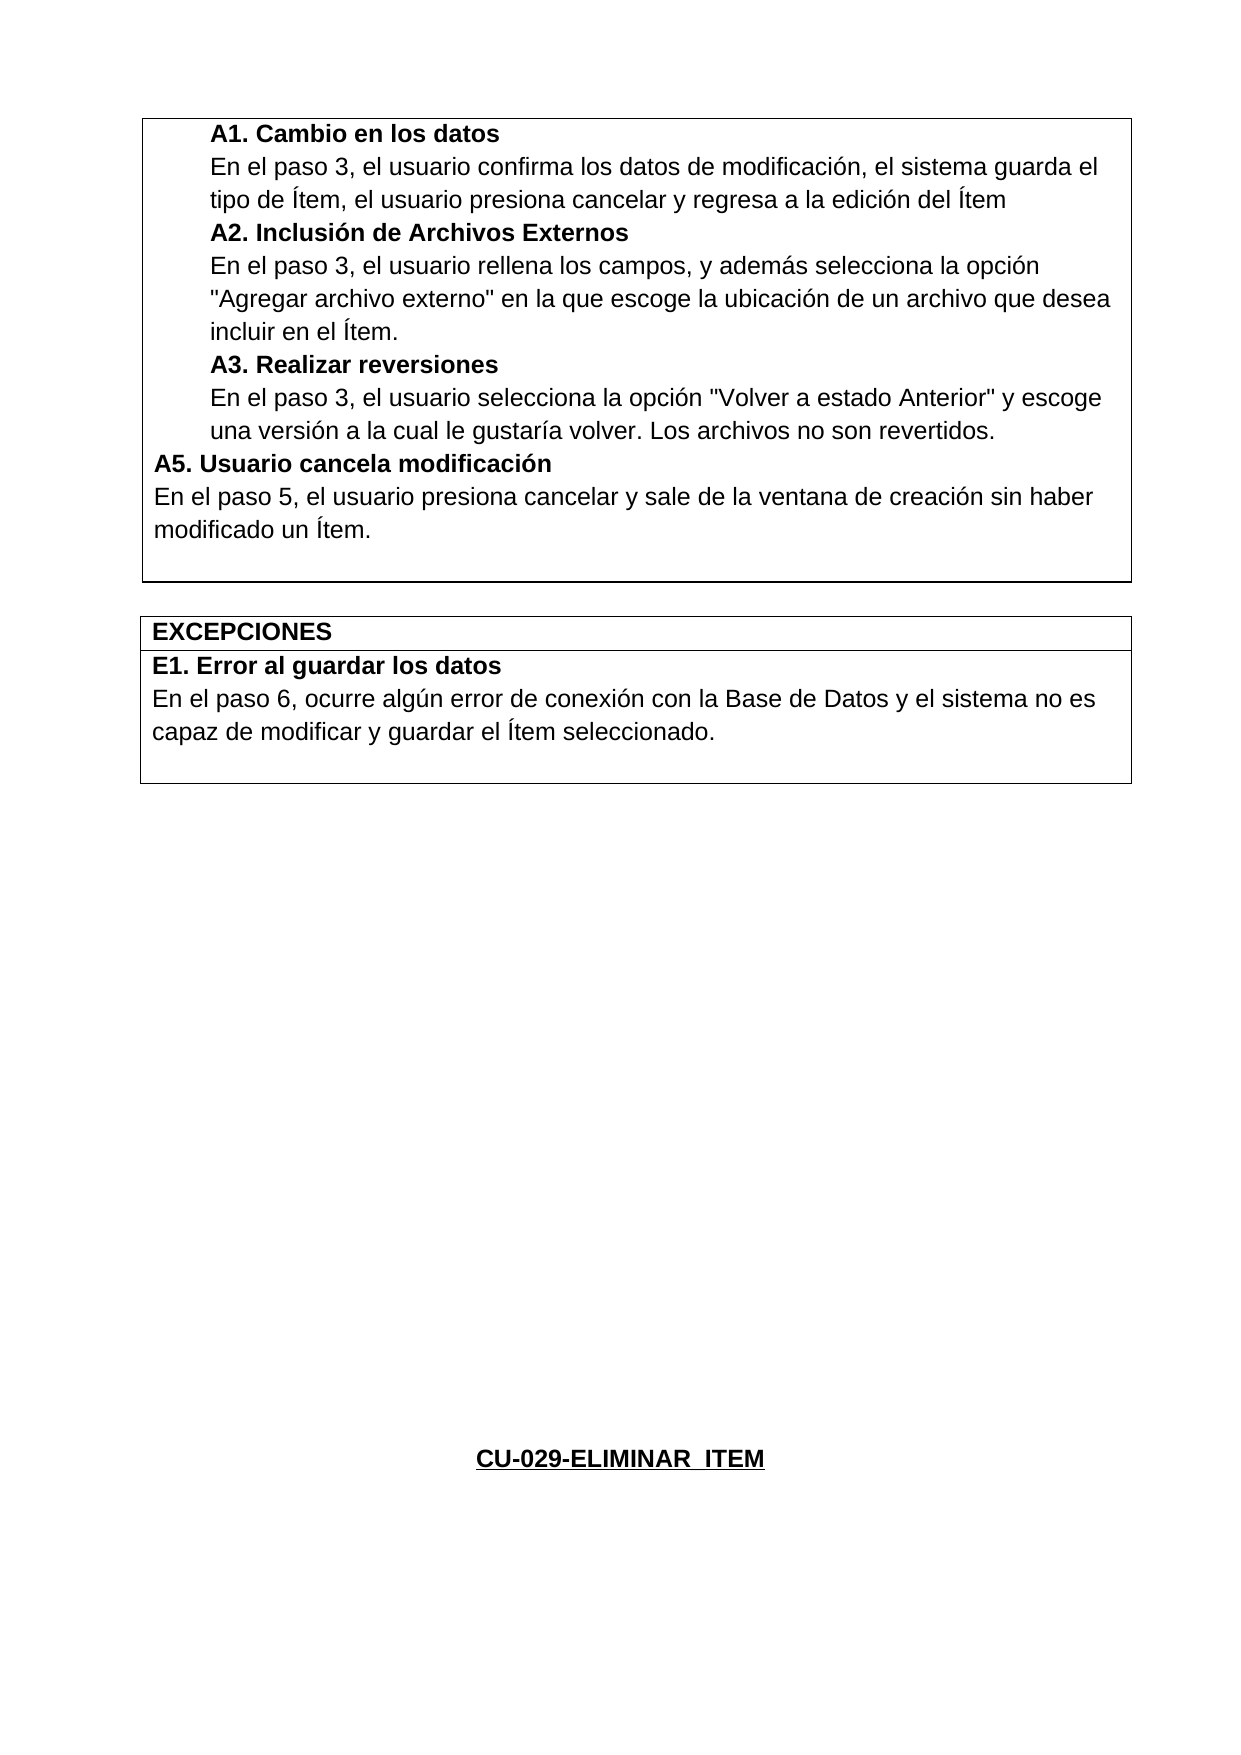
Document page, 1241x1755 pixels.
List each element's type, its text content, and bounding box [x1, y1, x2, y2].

text CU-029-ELIMINAR_ITEM [118, 1444, 1122, 1473]
table_cell E1. Error al guardar los datos En el paso 6, ocurre algún error de conexión con la Base de Datos y el sistema no es capaz de modificar y guardar el Ítem seleccionado. [141, 651, 1131, 783]
table_header EXCEPCIONES [141, 617, 1131, 649]
table_cell A1. Cambio en los datos En el paso 3, el usuario confirma los datos de modificación, el sistema guarda el tipo de Ítem, el usuario presiona cancelar y regresa a la edición del Ítem A2. Inclusión de Archivos Externos En el paso 3, el usuario rellena los campos, y además selecciona la opción "Agregar archivo externo" en la que escoge la ubicación de un archivo que desea incluir en el Ítem. A3. Realizar reversiones En el paso 3, el usuario selecciona la opción "Volver a estado Anterior" y escoge una versión a la cual le gustaría volver. Los archivos no son revertidos. A5. Usuario cancela modificación En el paso 5, el usuario presiona cancelar y sale de la ventana de creación sin haber modificado un Ítem. [143, 119, 1131, 581]
